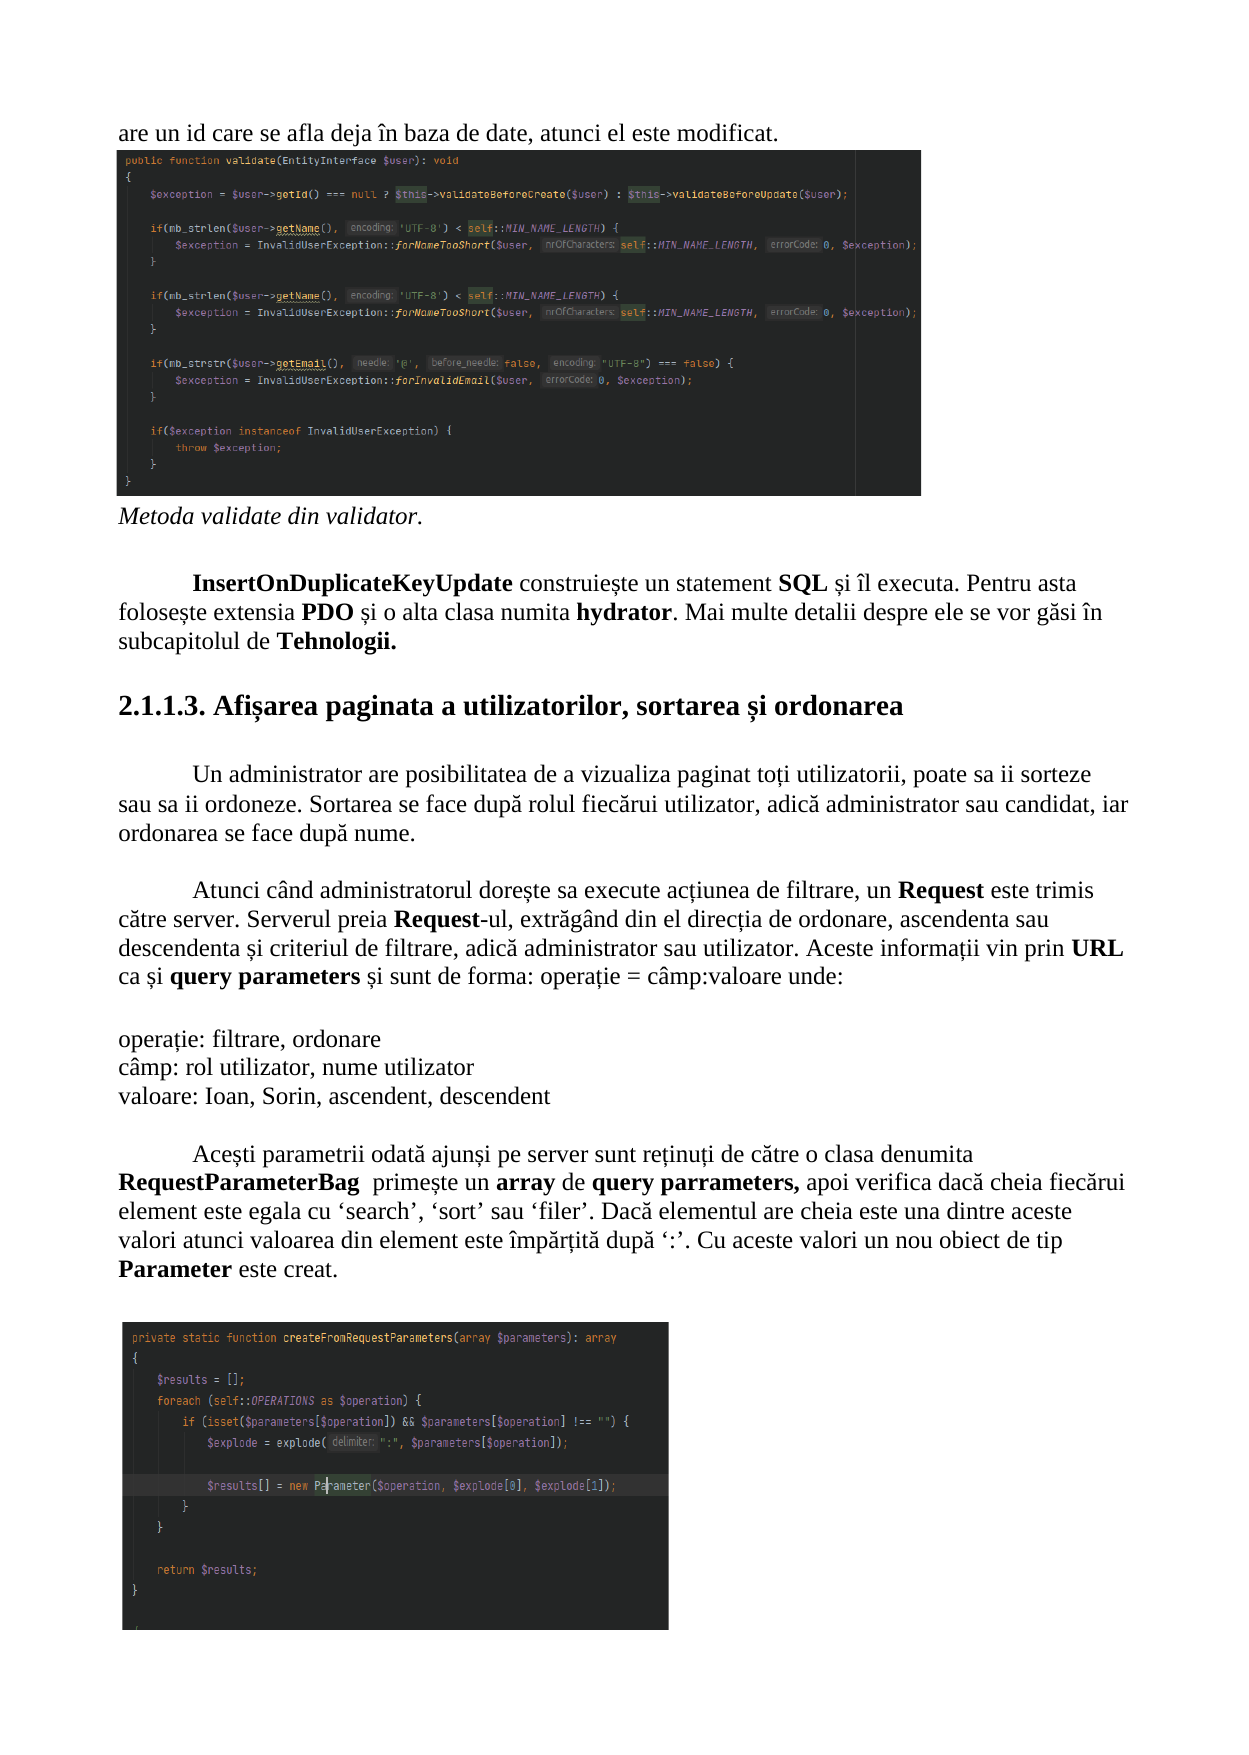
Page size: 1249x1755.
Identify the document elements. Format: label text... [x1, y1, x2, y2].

text Acești parametrii odată ajunși pe server sunt reținuți de către o clasa denumita RequestParameterBag primește un array de query parrameters, apoi verifica dacă cheia fiecărui element este egala cu ‘search’, ‘sort’ sau ‘filer’. Dacă elementul are cheia este una dintre aceste valori atunci valoarea din element este împărțită după ‘:’. Cu aceste valori un nou obiect de tip Parameter este creat. [118, 1139, 1130, 1282]
text Un administrator are posibilitatea de a vizualiza paginat toți utilizatorii, poate sa ii sorteze sau sa ii ordoneze. Sortarea se face după rolul fiecărui utilizator, adică administrator sau candidat, iar ordonarea se face după nume. [118, 755, 1130, 846]
text Atunci când administratorul dorește sa execute acțiunea de filtrare, un Request este trimis către server. Serverul preia Request-ul, extrăgând din el direcția de ordonare, ascendenta sau descendenta și criteriul de filtrare, adică administrator sau utilizator. Aceste informații vin prin URL ca și query parameters și sunt de forma: operație = câmp:valoare unde: [118, 875, 1130, 990]
text Metoda validate din validator. [118, 501, 1130, 530]
text operație: filtrare, ordonare [118, 1024, 1130, 1052]
text 2.1.1.3. Afișarea paginata a utilizatorilor, sortarea și ordonarea [118, 688, 1130, 722]
picture [122, 1322, 669, 1630]
text valoare: Ioan, Sorin, ascendent, descendent [118, 1081, 1130, 1110]
text are un id care se afla deja în baza de date, atunci el este modificat. [118, 118, 1130, 147]
picture [116, 150, 922, 496]
text câmp: rol utilizator, nume utilizator [118, 1052, 1130, 1081]
text InsertOnDuplicateKeyUpdate construiește un statement SQL și îl executa. Pentru asta folosește extensia PDO și o alta clasa numita hydrator. Mai multe detalii despre ele se vor găsi în subcapitolul de Tehnologii. [118, 564, 1130, 655]
